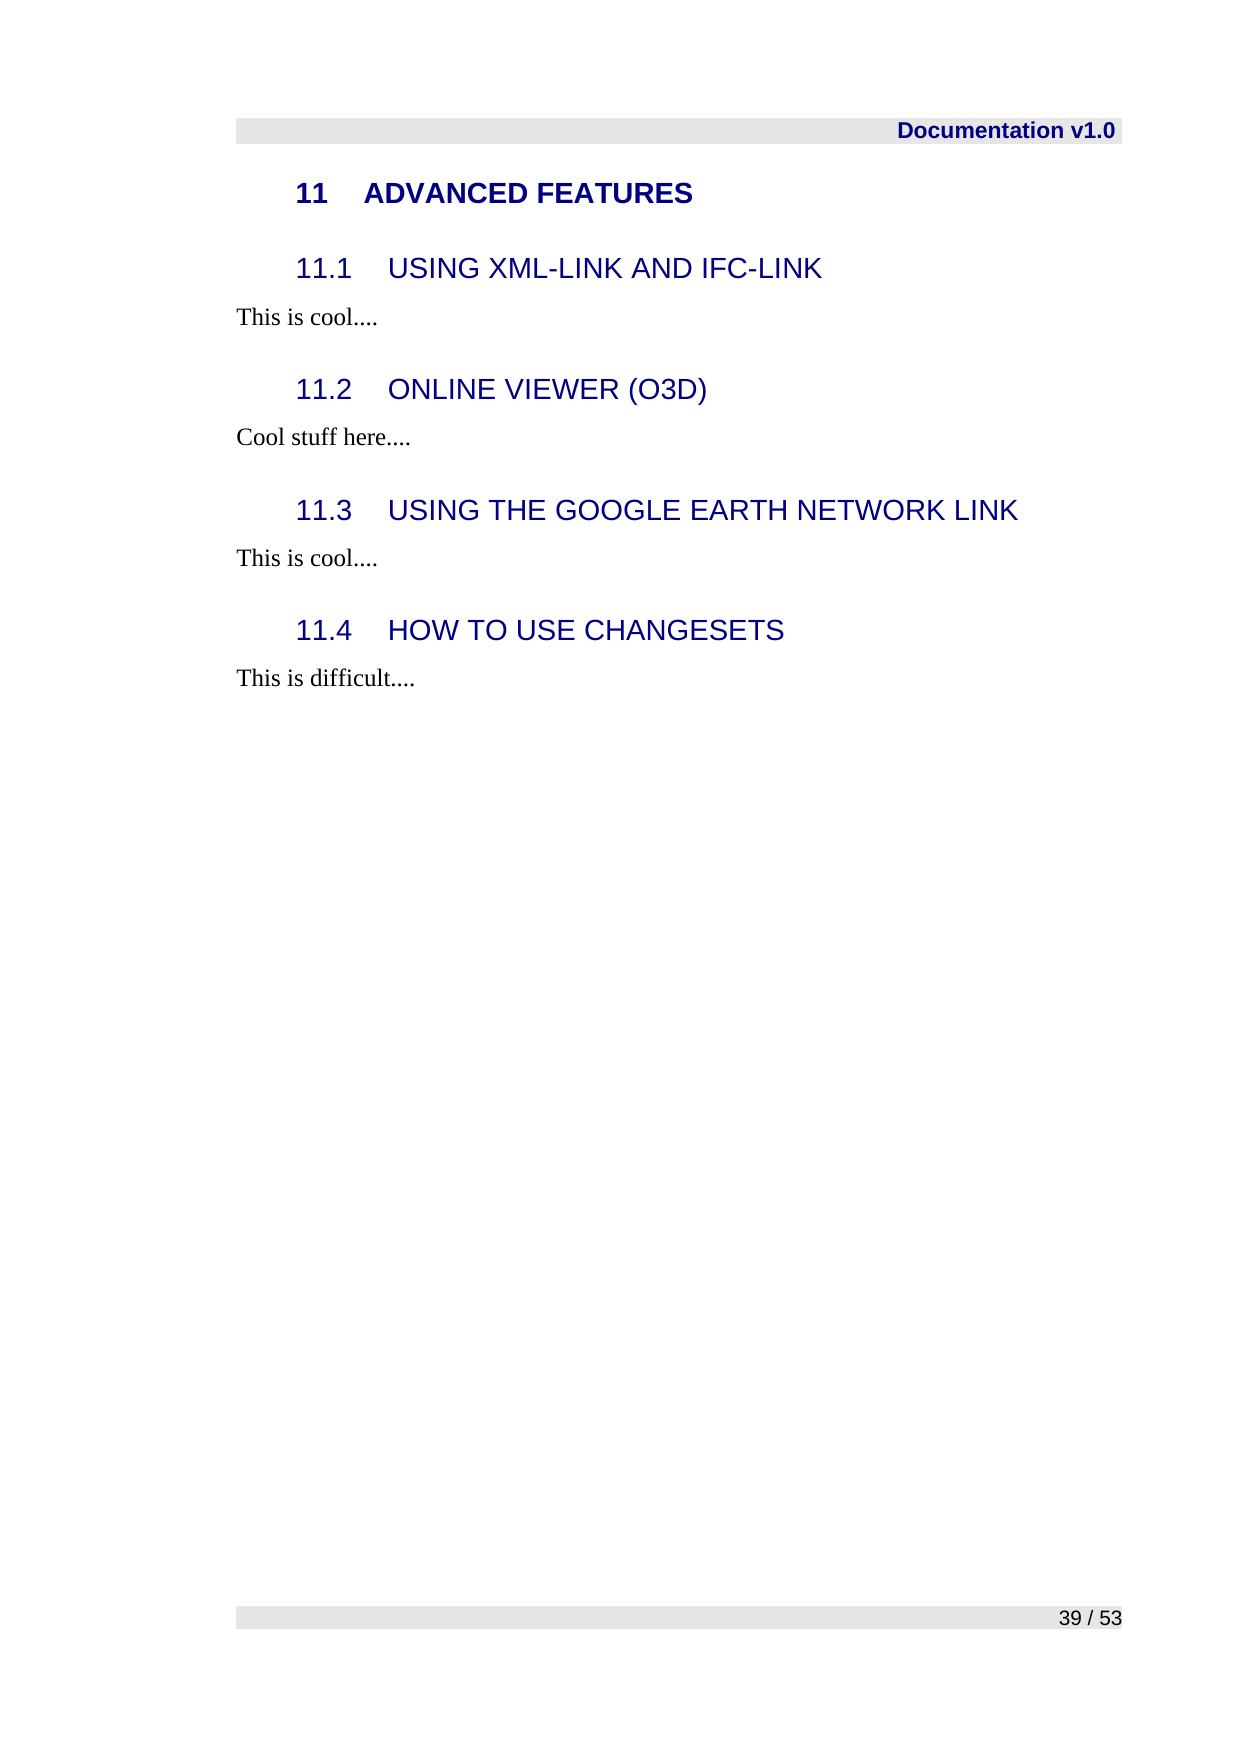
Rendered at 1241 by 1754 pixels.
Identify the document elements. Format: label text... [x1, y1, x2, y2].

text This is cool.... [236, 544, 1122, 572]
subtitle How to use ChangeSets [236, 614, 1122, 647]
subtitle Using the Google Earth network link [236, 493, 1122, 526]
text This is difficult.... [236, 664, 1122, 692]
subtitle Using XML-Link and IFC-Link [236, 252, 1122, 285]
subtitle Advanced features [236, 177, 1122, 210]
text This is cool.... [236, 303, 1122, 330]
text Cool stuff here.... [236, 423, 1122, 451]
subtitle Online viewer (O3D) [236, 373, 1122, 406]
